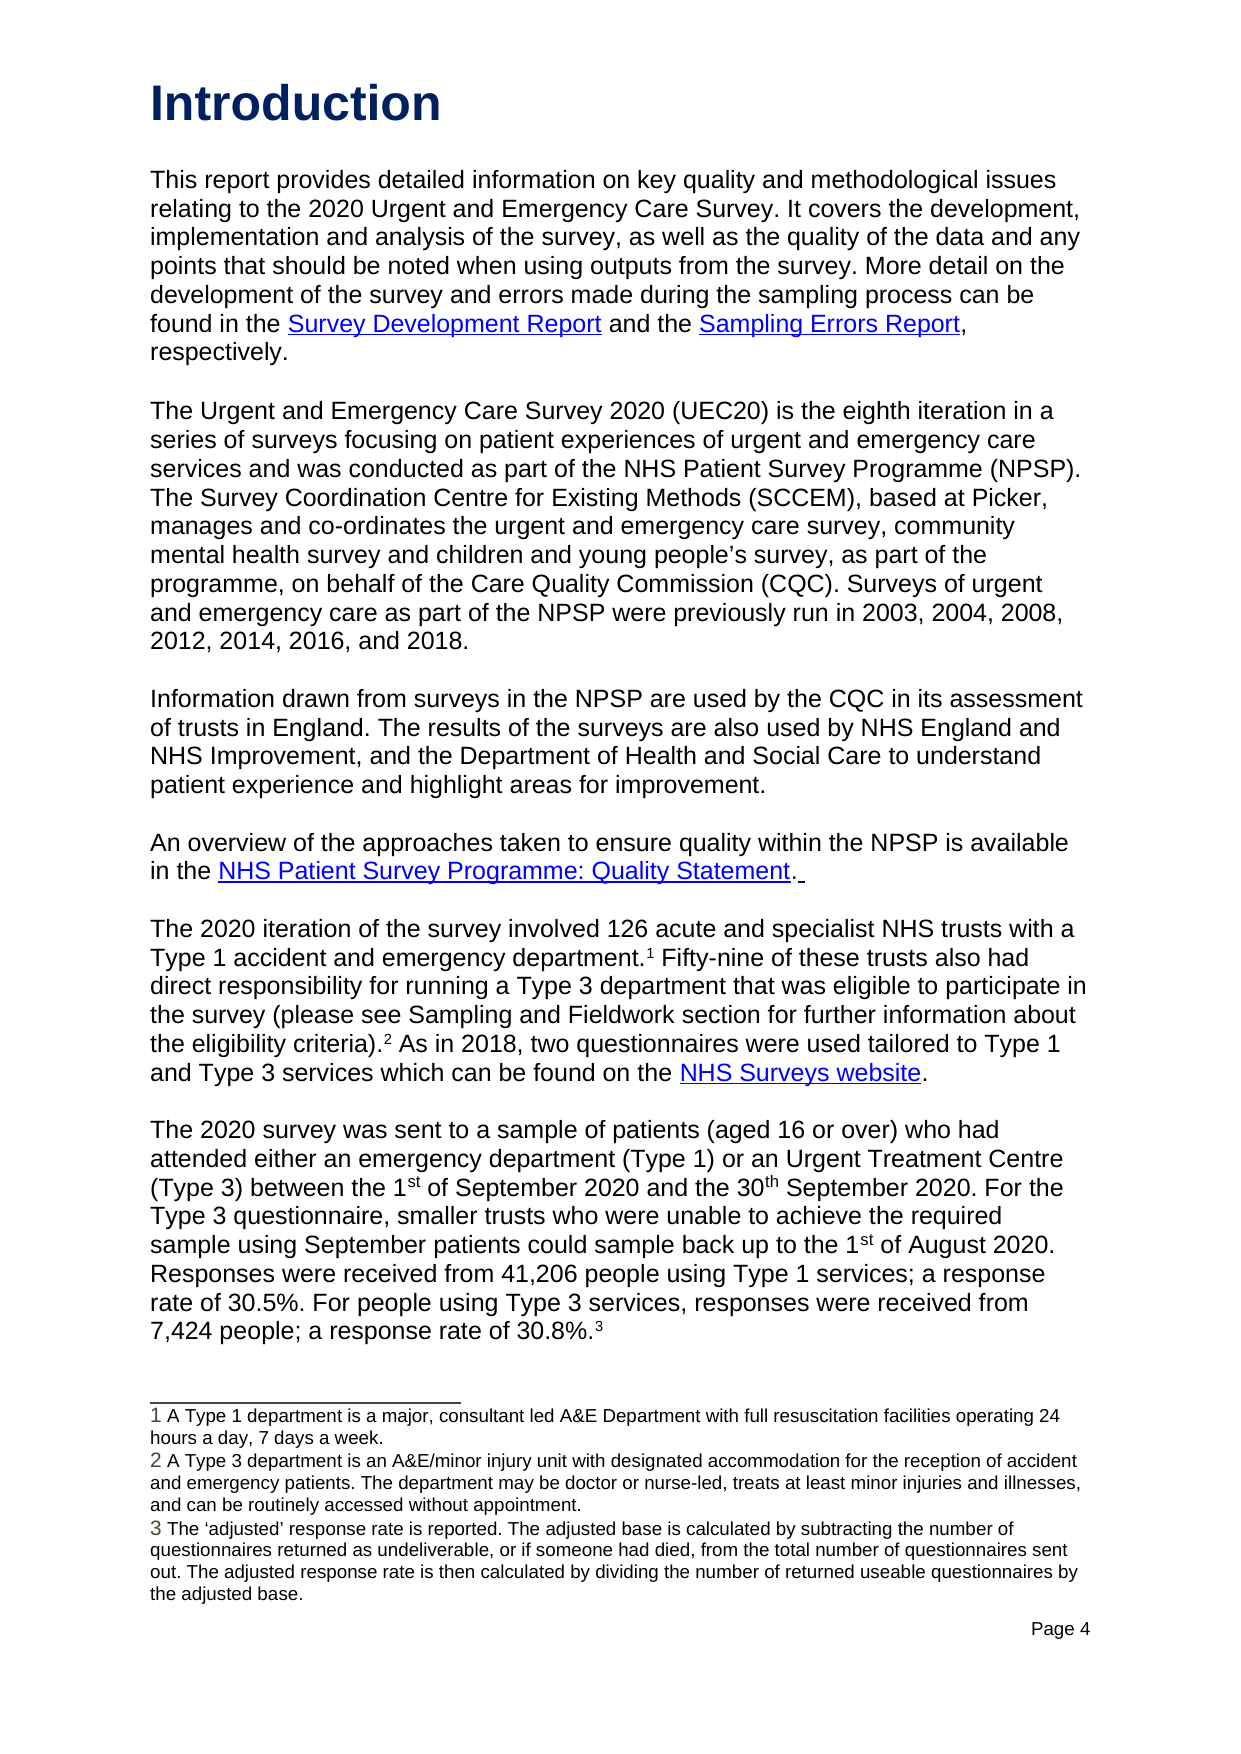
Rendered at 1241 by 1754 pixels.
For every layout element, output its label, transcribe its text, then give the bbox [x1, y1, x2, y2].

text This report provides detailed information on key quality and methodological issues relating to the 2020 Urgent and Emergency Care Survey. It covers the development, implementation and analysis of the survey, as well as the quality of the data and any points that should be noted when using outputs from the survey. More detail on the development of the survey and errors made during the sampling process can be found in the Survey Development Report and the Sampling Errors Report, respectively. [150, 165, 1090, 366]
text The Urgent and Emergency Care Survey 2020 (UEC20) is the eighth iteration in a series of surveys focusing on patient experiences of urgent and emergency care services and was conducted as part of the NHS Patient Survey Programme (NPSP). The Survey Coordination Centre for Existing Methods (SCCEM), based at Picker, manages and co-ordinates the urgent and emergency care survey, community mental health survey and children and young people’s survey, as part of the programme, on behalf of the Care Quality Commission (CQC). Surveys of urgent and emergency care as part of the NPSP were previously run in 2003, 2004, 2008, 2012, 2014, 2016, and 2018. Information drawn from surveys in the NPSP are used by the CQC in its assessment of trusts in England. The results of the surveys are also used by NHS England and NHS Improvement, and the Department of Health and Social Care to understand patient experience and highlight areas for improvement. An overview of the approaches taken to ensure quality within the NPSP is available in the NHS Patient Survey Programme: Quality Statement. [150, 396, 1090, 885]
text A Type 3 department is an A&E/minor injury unit with designated accommodation for the reception of accident and emergency patients. The department may be doctor or nurse-led, treats at least minor injuries and illnesses, and can be routinely accessed without appointment. [150, 1448, 1090, 1515]
subtitle Introduction [150, 74, 1090, 131]
text The 2020 iteration of the survey involved 126 acute and specialist NHS trusts with a Type 1 accident and emergency department. Fifty-nine of these trusts also had direct responsibility for running a Type 3 department that was eligible to participate in the survey (please see Sampling and Fieldwork section for further information about the eligibility criteria). As in 2018, two questionnaires were used tailored to Type 1 and Type 3 services which can be found on the NHS Surveys website. [150, 914, 1090, 1086]
text A Type 1 department is a major, consultant led A&E Department with full resuscitation facilities operating 24 hours a day, 7 days a week. [150, 1403, 1090, 1448]
text The 2020 survey was sent to a sample of patients (aged 16 or over) who had attended either an emergency department (Type 1) or an Urgent Treatment Centre (Type 3) between the 1st of September 2020 and the 30th September 2020. For the Type 3 questionnaire, smaller trusts who were unable to achieve the required sample using September patients could sample back up to the 1st of August 2020. Responses were received from 41,206 people using Type 1 services; a response rate of 30.5%. For people using Type 3 services, responses were received from 7,424 people; a response rate of 30.8%. [150, 1115, 1090, 1345]
text The ‘adjusted’ response rate is reported. The adjusted base is calculated by subtracting the number of questionnaires returned as undeliverable, or if someone had died, from the total number of questionnaires sent out. The adjusted response rate is then calculated by dividing the number of returned useable questionnaires by the adjusted base. [150, 1515, 1090, 1604]
